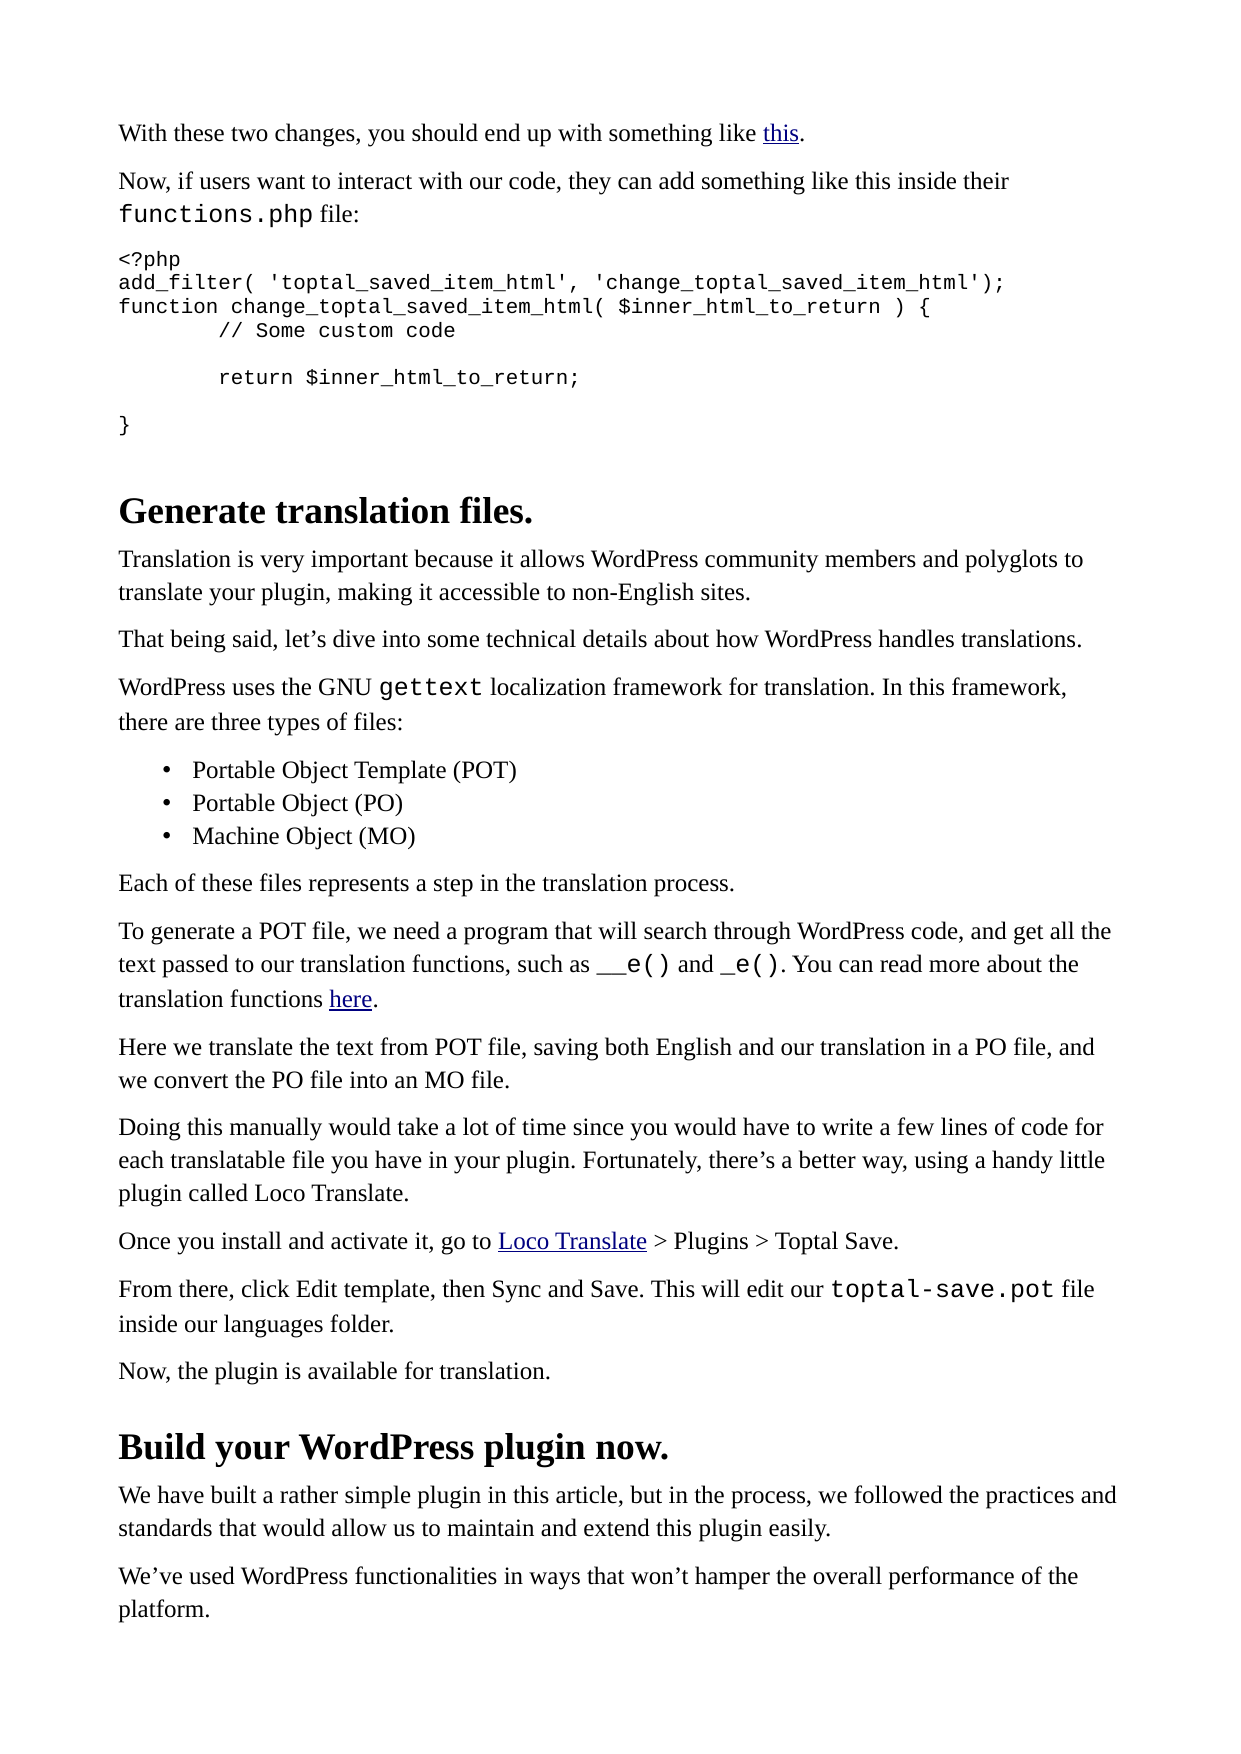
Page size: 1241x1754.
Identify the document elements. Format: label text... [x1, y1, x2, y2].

text Now, if users want to interact with our code, they can add something like this inside their functions.php file: [118, 166, 1122, 229]
text To generate a POT file, we need a program that will search through WordPress code, and get all the text passed to our translation functions, such as __e() and _e(). You can read more about the translation functions here. [118, 916, 1122, 1013]
text From there, click Edit template, then Sync and Save. This will edit our toptal-save.pot file inside our languages folder. [118, 1274, 1122, 1337]
text WordPress uses the GNU gettext localization framework for translation. In this framework, there are three types of files: [118, 672, 1122, 736]
text return $inner_html_to_return; [118, 367, 1122, 391]
subtitle Generate translation files. [118, 488, 1122, 531]
text } [118, 414, 1122, 438]
list Machine Object (MO) [162, 821, 1122, 849]
text We have built a rather simple plugin in this article, but in the process, we followed the practices and standards that would allow us to maintain and extend this plugin easily. [118, 1480, 1122, 1542]
text Doing this manually would take a lot of time since you would have to write a few lines of code for each translatable file you have in your plugin. Fortunately, there’s a better way, using a handy little plugin called Loco Translate. [118, 1112, 1122, 1207]
text Once you install and activate it, go to Loco Translate > Plugins > Toptal Save. [118, 1226, 1122, 1255]
text Here we translate the text from POT file, saving both English and our translation in a PO file, and we convert the PO file into an MO file. [118, 1032, 1122, 1093]
text Each of these files represents a step in the translation process. [118, 868, 1122, 897]
text Now, the plugin is available for translation. [118, 1356, 1122, 1385]
text We’ve used WordPress functionalities in ways that won’t hamper the overall performance of the platform. [118, 1561, 1122, 1623]
list Portable Object (PO) [162, 788, 1122, 817]
text Translation is very important because it allows WordPress community members and polyglots to translate your plugin, making it accessible to non-English sites. [118, 544, 1122, 606]
text function change_toptal_saved_item_html( $inner_html_to_return ) { [118, 296, 1122, 320]
text That being said, let’s dive into some technical details about how WordPress handles translations. [118, 624, 1122, 653]
text <?php [118, 249, 1122, 272]
text add_filter( 'toptal_saved_item_html', 'change_toptal_saved_item_html'); [118, 272, 1122, 296]
text // Some custom code [118, 320, 1122, 343]
text With these two changes, you should end up with something like this. [118, 118, 1122, 147]
list Portable Object Template (POT) [162, 755, 1122, 783]
subtitle Build your WordPress plugin now. [118, 1425, 1122, 1468]
